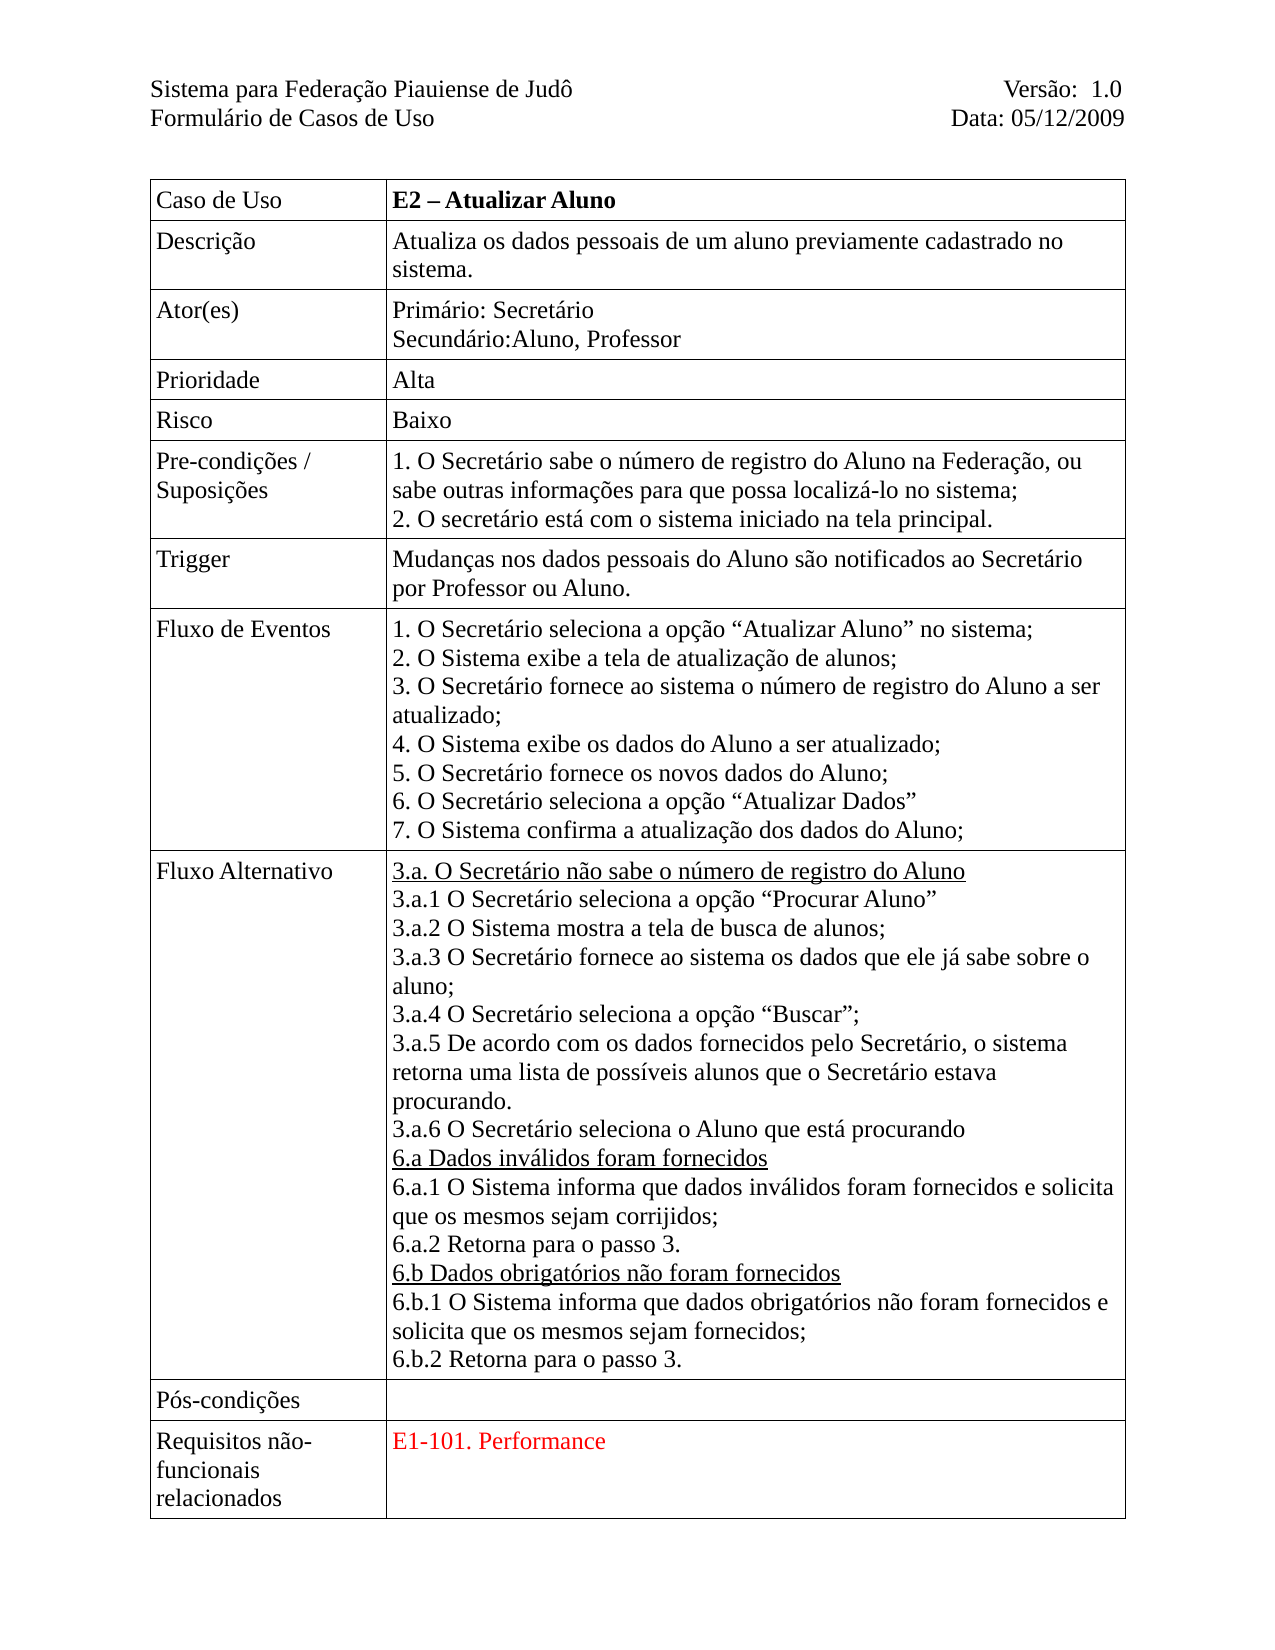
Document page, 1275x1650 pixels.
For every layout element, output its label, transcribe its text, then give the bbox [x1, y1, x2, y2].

table_cell Descrição [151, 221, 386, 289]
table_cell Fluxo Alternativo [151, 851, 386, 1379]
table_cell Pre-condições / Suposições [151, 441, 386, 538]
table_cell Baixo [387, 400, 1125, 440]
table_cell Fluxo de Eventos [151, 609, 386, 849]
table_cell Trigger [151, 539, 386, 608]
table_cell Pós-condições [151, 1380, 386, 1420]
table_cell Ator(es) [151, 290, 386, 358]
table_cell Primário: Secretário Secundário:Aluno, Professor [387, 290, 1125, 358]
table_cell 3.a. O Secretário não sabe o número de registro do Aluno 3.a.1 O Secretário seleciona a opção “Procurar Aluno” 3.a.2 O Sistema mostra a tela de busca de alunos; 3.a.3 O Secretário fornece ao sistema os dados que ele já sabe sobre o aluno; 3.a.4 O Secretário seleciona a opção “Buscar”; 3.a.5 De acordo com os dados fornecidos pelo Secretário, o sistema retorna uma lista de possíveis alunos que o Secretário estava procurando. 3.a.6 O Secretário seleciona o Aluno que está procurando 6.a Dados inválidos foram fornecidos 6.a.1 O Sistema informa que dados inválidos foram fornecidos e solicita que os mesmos sejam corrijidos; 6.a.2 Retorna para o passo 3. 6.b Dados obrigatórios não foram fornecidos 6.b.1 O Sistema informa que dados obrigatórios não foram fornecidos e solicita que os mesmos sejam fornecidos; 6.b.2 Retorna para o passo 3. [387, 851, 1125, 1379]
table_header E2 – Atualizar Aluno [387, 180, 1125, 219]
table_cell Requisitos não-funcionais relacionados [151, 1421, 386, 1518]
table_cell Prioridade [151, 360, 386, 399]
table_cell Alta [387, 360, 1125, 399]
table_cell 1. O Secretário seleciona a opção “Atualizar Aluno” no sistema; 2. O Sistema exibe a tela de atualização de alunos; 3. O Secretário fornece ao sistema o número de registro do Aluno a ser atualizado; 4. O Sistema exibe os dados do Aluno a ser atualizado; 5. O Secretário fornece os novos dados do Aluno; 6. O Secretário seleciona a opção “Atualizar Dados” 7. O Sistema confirma a atualização dos dados do Aluno; [387, 609, 1125, 849]
table_header Caso de Uso [151, 180, 386, 219]
table_cell [387, 1380, 1125, 1420]
table_cell Mudanças nos dados pessoais do Aluno são notificados ao Secretário por Professor ou Aluno. [387, 539, 1125, 608]
table_cell Atualiza os dados pessoais de um aluno previamente cadastrado no sistema. [387, 221, 1125, 289]
table_cell Risco [151, 400, 386, 440]
table_cell 1. O Secretário sabe o número de registro do Aluno na Federação, ou sabe outras informações para que possa localizá-lo no sistema; 2. O secretário está com o sistema iniciado na tela principal. [387, 441, 1125, 538]
table_cell E1-101. Performance [387, 1421, 1125, 1518]
